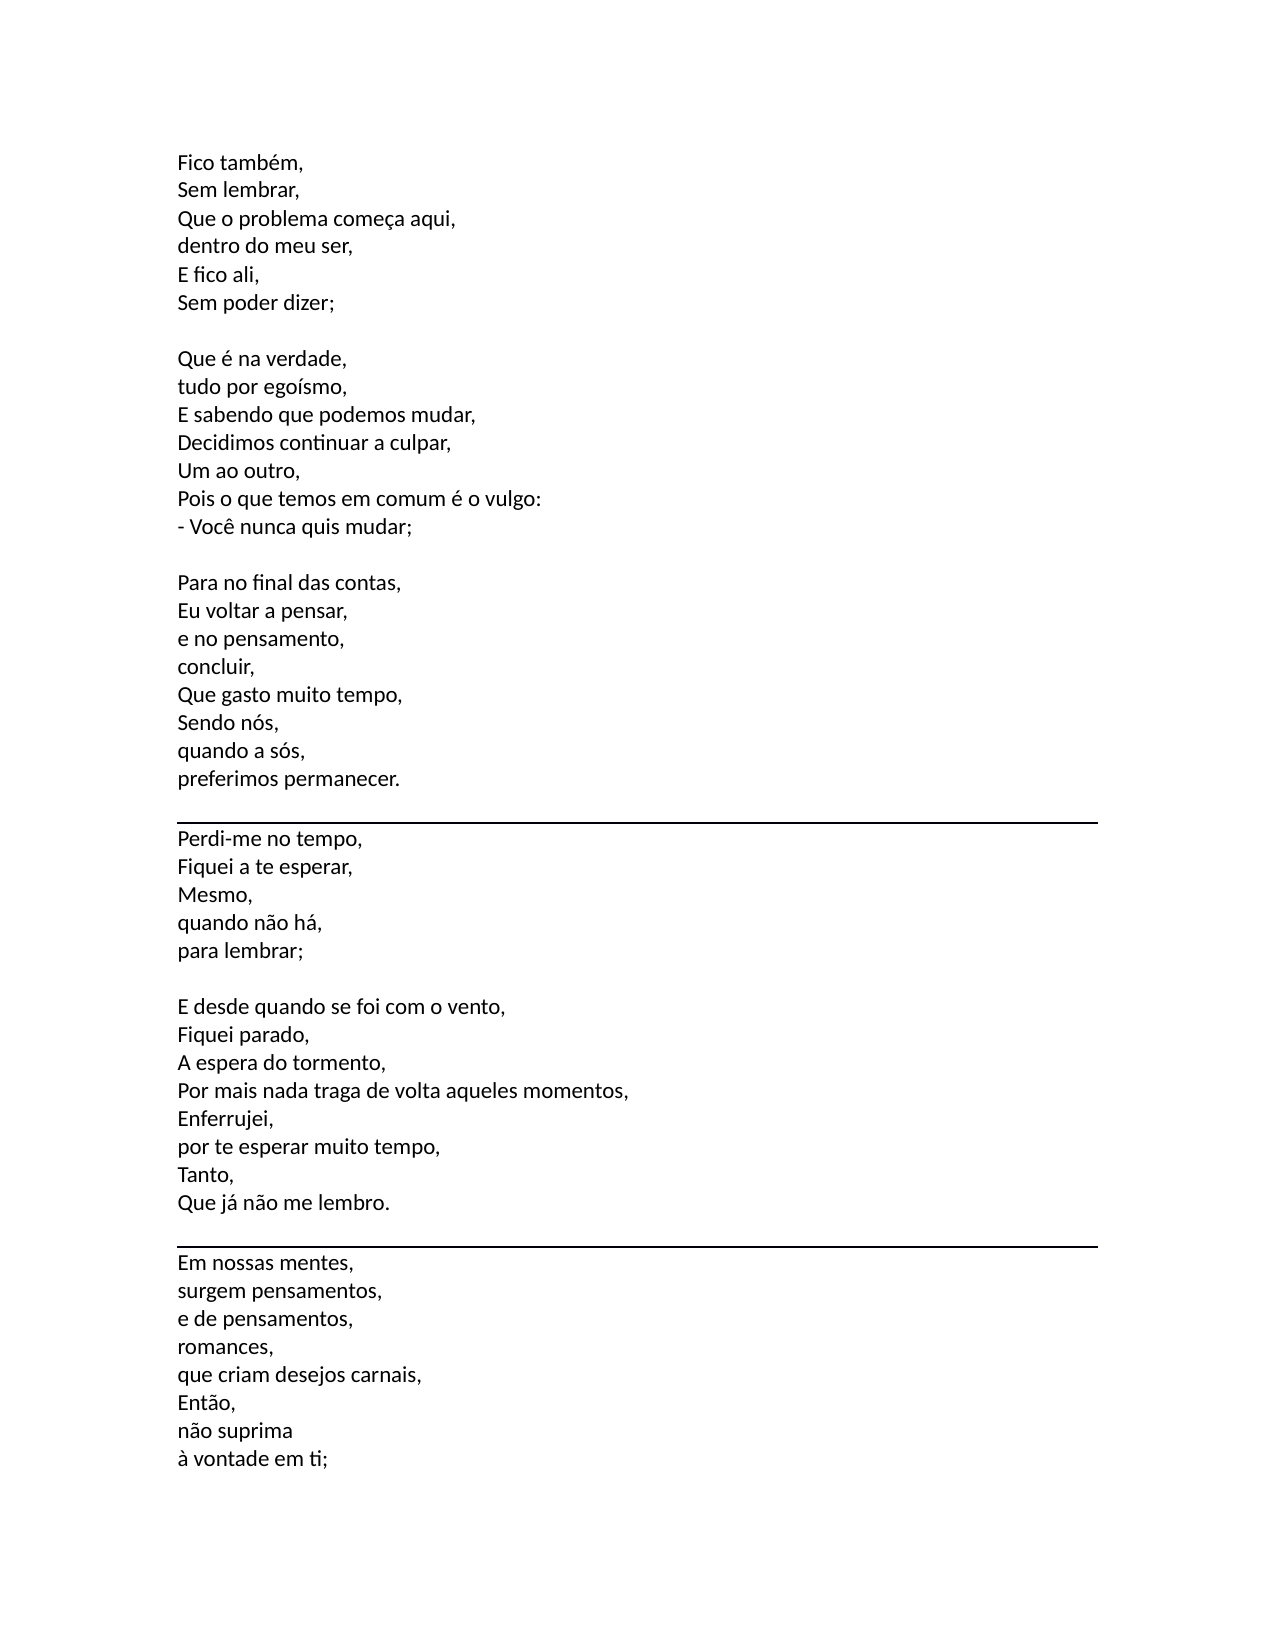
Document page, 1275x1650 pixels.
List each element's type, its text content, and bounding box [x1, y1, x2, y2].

text Por mais nada traga de volta aqueles momentos, [177, 1076, 1098, 1104]
text Enferrujei, por te esperar muito tempo, [177, 1104, 1098, 1160]
text E fico ali, Sem poder dizer; [177, 260, 1098, 316]
text - Você nunca quis mudar; [177, 512, 1098, 568]
text Um ao outro, [177, 456, 1098, 484]
text Decidimos continuar a culpar, [177, 428, 1098, 456]
text Mesmo, quando não há, para lembrar; [177, 880, 1098, 964]
text E desde quando se foi com o vento, [177, 992, 1098, 1020]
text Fiquei parado, A espera do tormento, [177, 1020, 1098, 1076]
text Para no final das contas, Eu voltar a pensar, e no pensamento, concluir, Que gasto muito tempo, [177, 568, 1098, 708]
text Sendo nós, quando a sós, preferimos permanecer. [177, 708, 1098, 792]
text Fico também, Sem lembrar, [177, 148, 1098, 204]
text Tanto, Que já não me lembro. [177, 1160, 1098, 1216]
text Em nossas mentes, surgem pensamentos, e de pensamentos, romances, que criam desejos carnais, [177, 1248, 1098, 1388]
text Que o problema começa aqui, dentro do meu ser, [177, 204, 1098, 260]
text E sabendo que podemos mudar, [177, 400, 1098, 428]
text Que é na verdade, tudo por egoísmo, [177, 344, 1098, 400]
text Perdi-me no tempo, [177, 824, 1098, 852]
text Fiquei a te esperar, [177, 852, 1098, 880]
text Então, não suprima à vontade em ti; [177, 1388, 1098, 1500]
text Pois o que temos em comum é o vulgo: [177, 484, 1098, 512]
